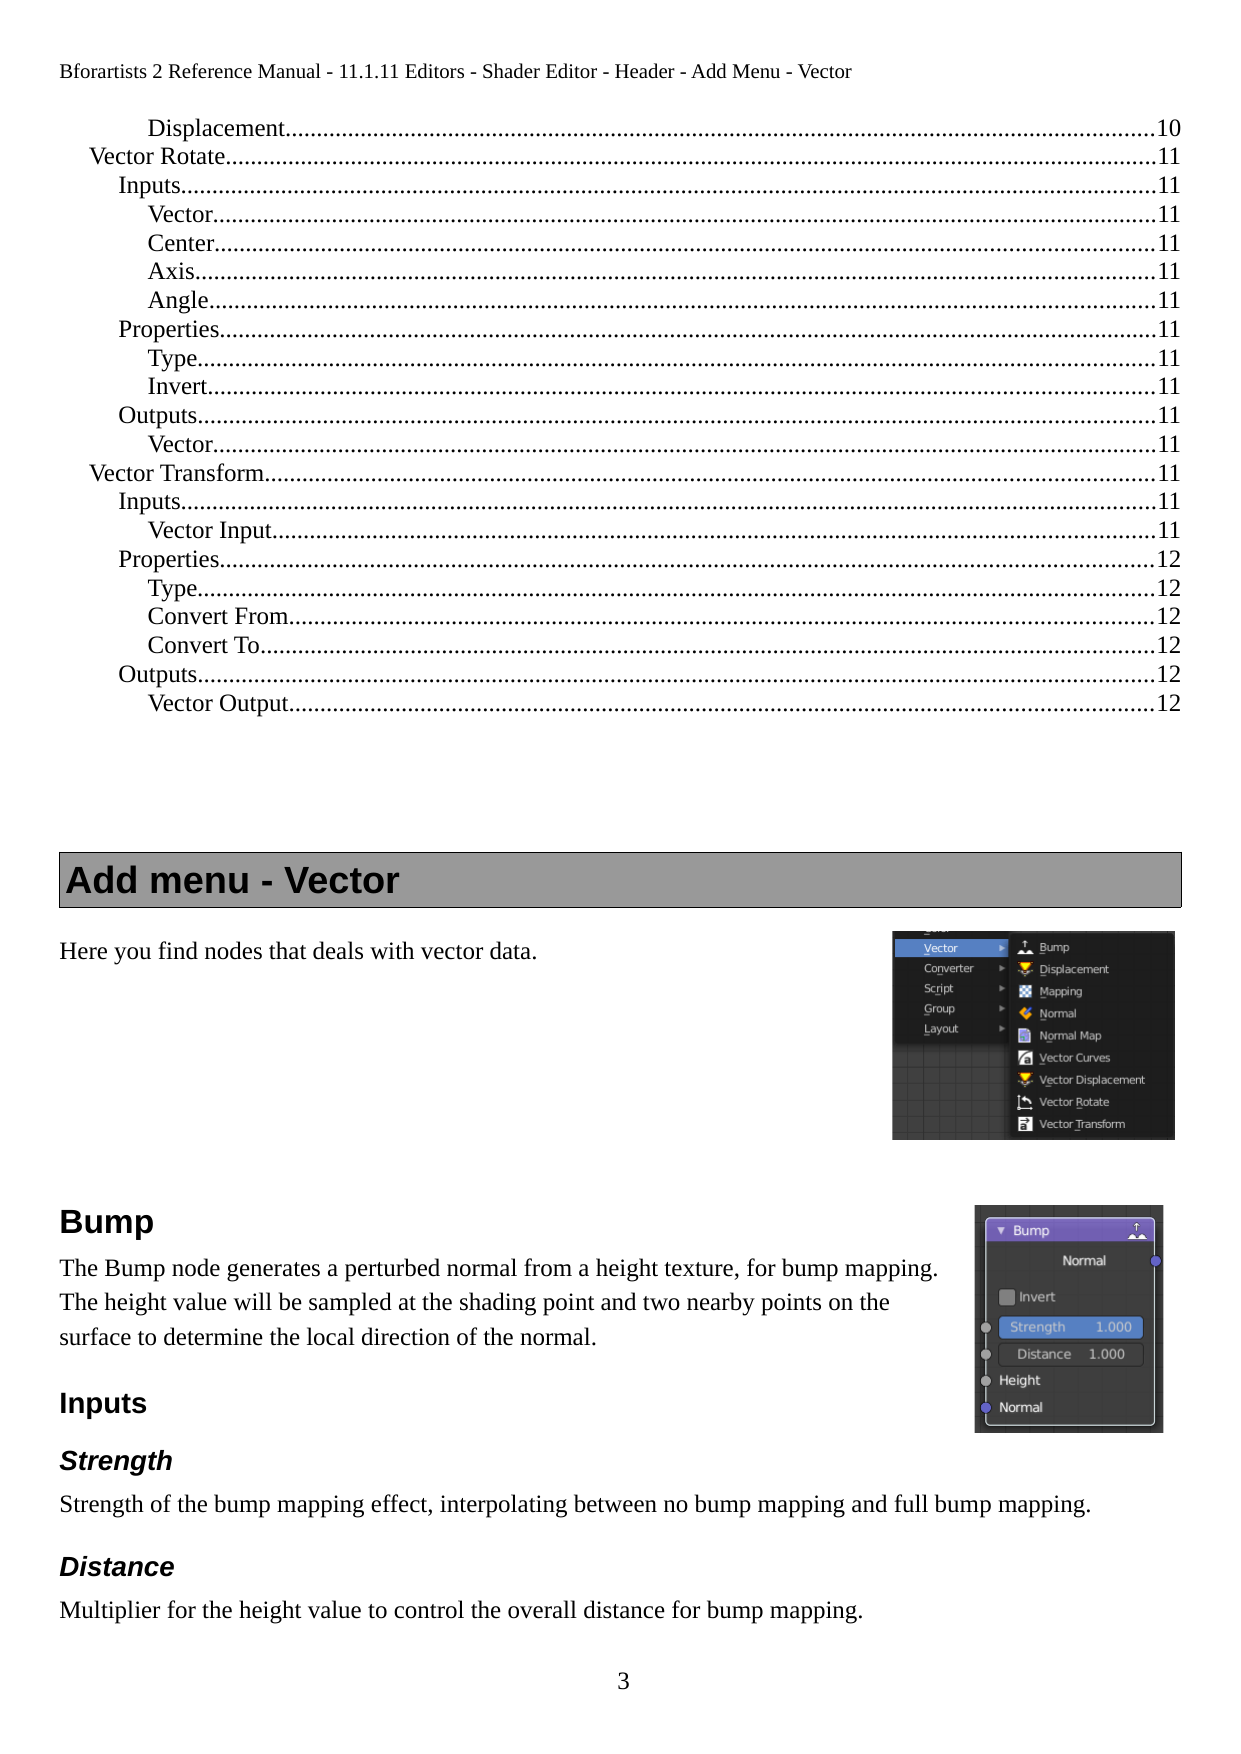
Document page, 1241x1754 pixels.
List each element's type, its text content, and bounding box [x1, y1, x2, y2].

text Inputs 11 [118, 170, 1181, 199]
text Convert From 12 [147, 601, 1181, 630]
text Vector Rotate 11 [88, 141, 1181, 170]
text Properties 12 [118, 544, 1181, 573]
text Vector 11 [147, 429, 1181, 458]
text Outputs 11 [118, 400, 1181, 429]
text Vector Output 12 [147, 688, 1181, 716]
text Properties 11 [118, 314, 1181, 343]
subtitle Inputs [59, 1386, 974, 1419]
text The Bump node generates a perturbed normal from a height texture, for bump mapping. The height value will be sampled at the shading point and two nearby points on the surface to determine the local direction of the normal. [59, 1253, 974, 1351]
picture [892, 931, 1175, 1140]
text Type 11 [147, 343, 1181, 371]
text Inputs 11 [118, 486, 1181, 515]
subtitle Distance [59, 1550, 1181, 1582]
text Type 12 [147, 573, 1181, 601]
text Center 11 [147, 228, 1181, 256]
text Strength of the bump mapping effect, interpolating between no bump mapping and full bump mapping. [59, 1489, 1181, 1517]
text Angle 11 [147, 285, 1181, 314]
picture [974, 1205, 1164, 1433]
table_header Add menu - Vector [60, 853, 1181, 907]
text Outputs 12 [118, 659, 1181, 688]
text Multiplier for the height value to control the overall distance for bump mapping. [59, 1595, 1181, 1623]
text Invert 11 [147, 371, 1181, 400]
text Here you find nodes that deals with vector data. [59, 936, 892, 964]
subtitle [1164, 1386, 1181, 1419]
text Axis 11 [147, 256, 1181, 285]
text Vector Transform 11 [88, 458, 1181, 486]
text Convert To 12 [147, 630, 1181, 659]
subtitle Bump [59, 1202, 1181, 1241]
text Vector 11 [147, 199, 1181, 228]
subtitle Strength [59, 1444, 1181, 1476]
text Vector Input 11 [147, 515, 1181, 544]
text Displacement 10 [147, 113, 1181, 141]
